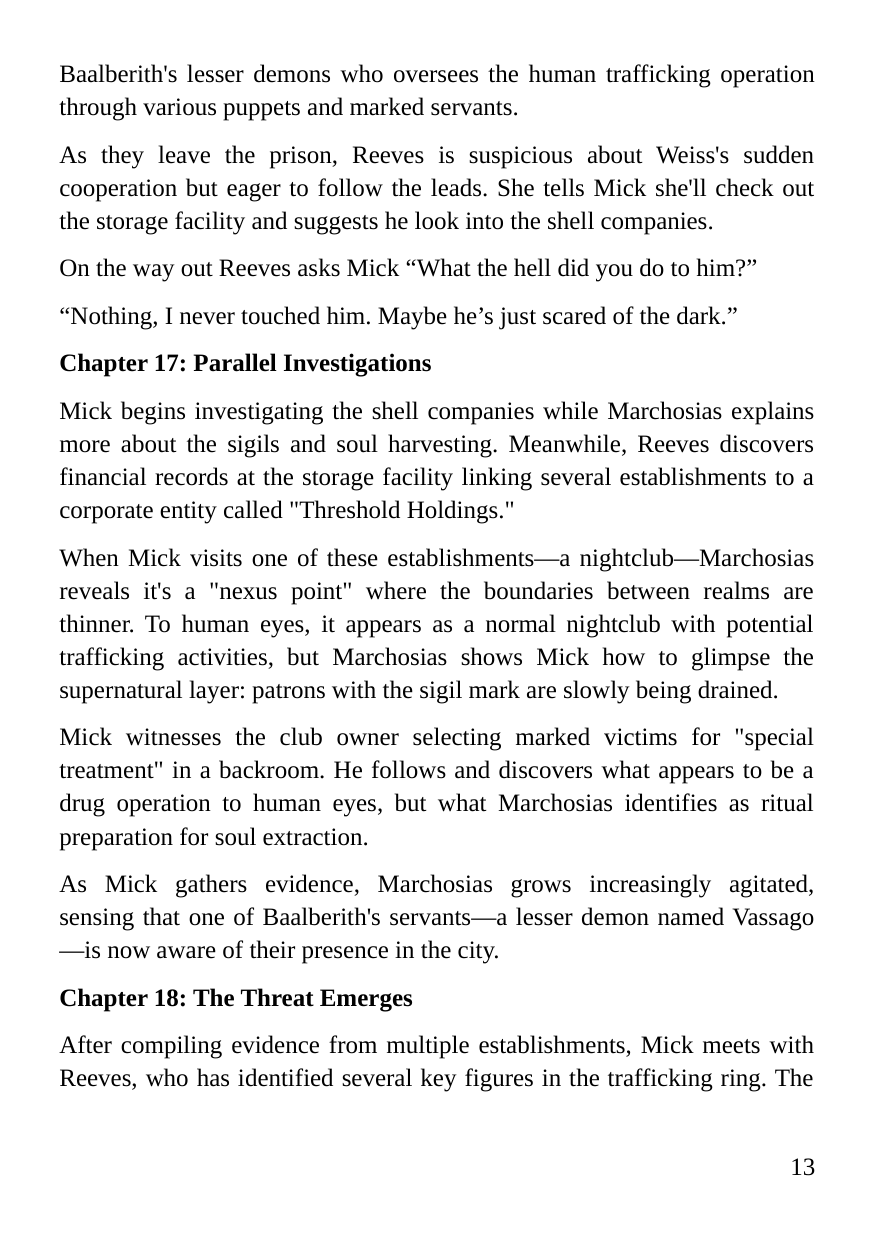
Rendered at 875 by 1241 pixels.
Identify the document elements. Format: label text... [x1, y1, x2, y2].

text Mick witnesses the club owner selecting marked victims for "special treatment" in a backroom. He follows and discovers what appears to be a drug operation to human eyes, but what Marchosias identifies as ritual preparation for soul extraction. [59, 722, 815, 850]
text Baalberith's lesser demons who oversees the human trafficking operation through various puppets and marked servants. [59, 59, 815, 121]
text As they leave the prison, Reeves is suspicious about Weiss's sudden cooperation but eager to follow the leads. She tells Mick she'll check out the storage facility and suggests he look into the shell companies. [59, 140, 815, 234]
subtitle Chapter 18: The Threat Emerges [59, 983, 815, 1012]
subtitle Chapter 17: Parallel Investigations [59, 348, 815, 377]
text “Nothing, I never touched him. Maybe he’s just scared of the dark.” [59, 301, 815, 330]
text As Mick gathers evidence, Marchosias grows increasingly agitated, sensing that one of Baalberith's servants—a lesser demon named Vassago—is now aware of their presence in the city. [59, 869, 815, 964]
text Mick begins investigating the shell companies while Marchosias explains more about the sigils and soul harvesting. Meanwhile, Reeves discovers financial records at the storage facility linking several establishments to a corporate entity called "Threshold Holdings." [59, 396, 815, 524]
text On the way out Reeves asks Mick “What the hell did you do to him?” [59, 253, 815, 282]
text After compiling evidence from multiple establishments, Mick meets with Reeves, who has identified several key figures in the trafficking ring. The [59, 1030, 815, 1092]
text When Mick visits one of these establishments—a nightclub—Marchosias reveals it's a "nexus point" where the boundaries between realms are thinner. To human eyes, it appears as a normal nightclub with potential trafficking activities, but Marchosias shows Mick how to glimpse the supernatural layer: patrons with the sigil mark are slowly being drained. [59, 543, 815, 704]
